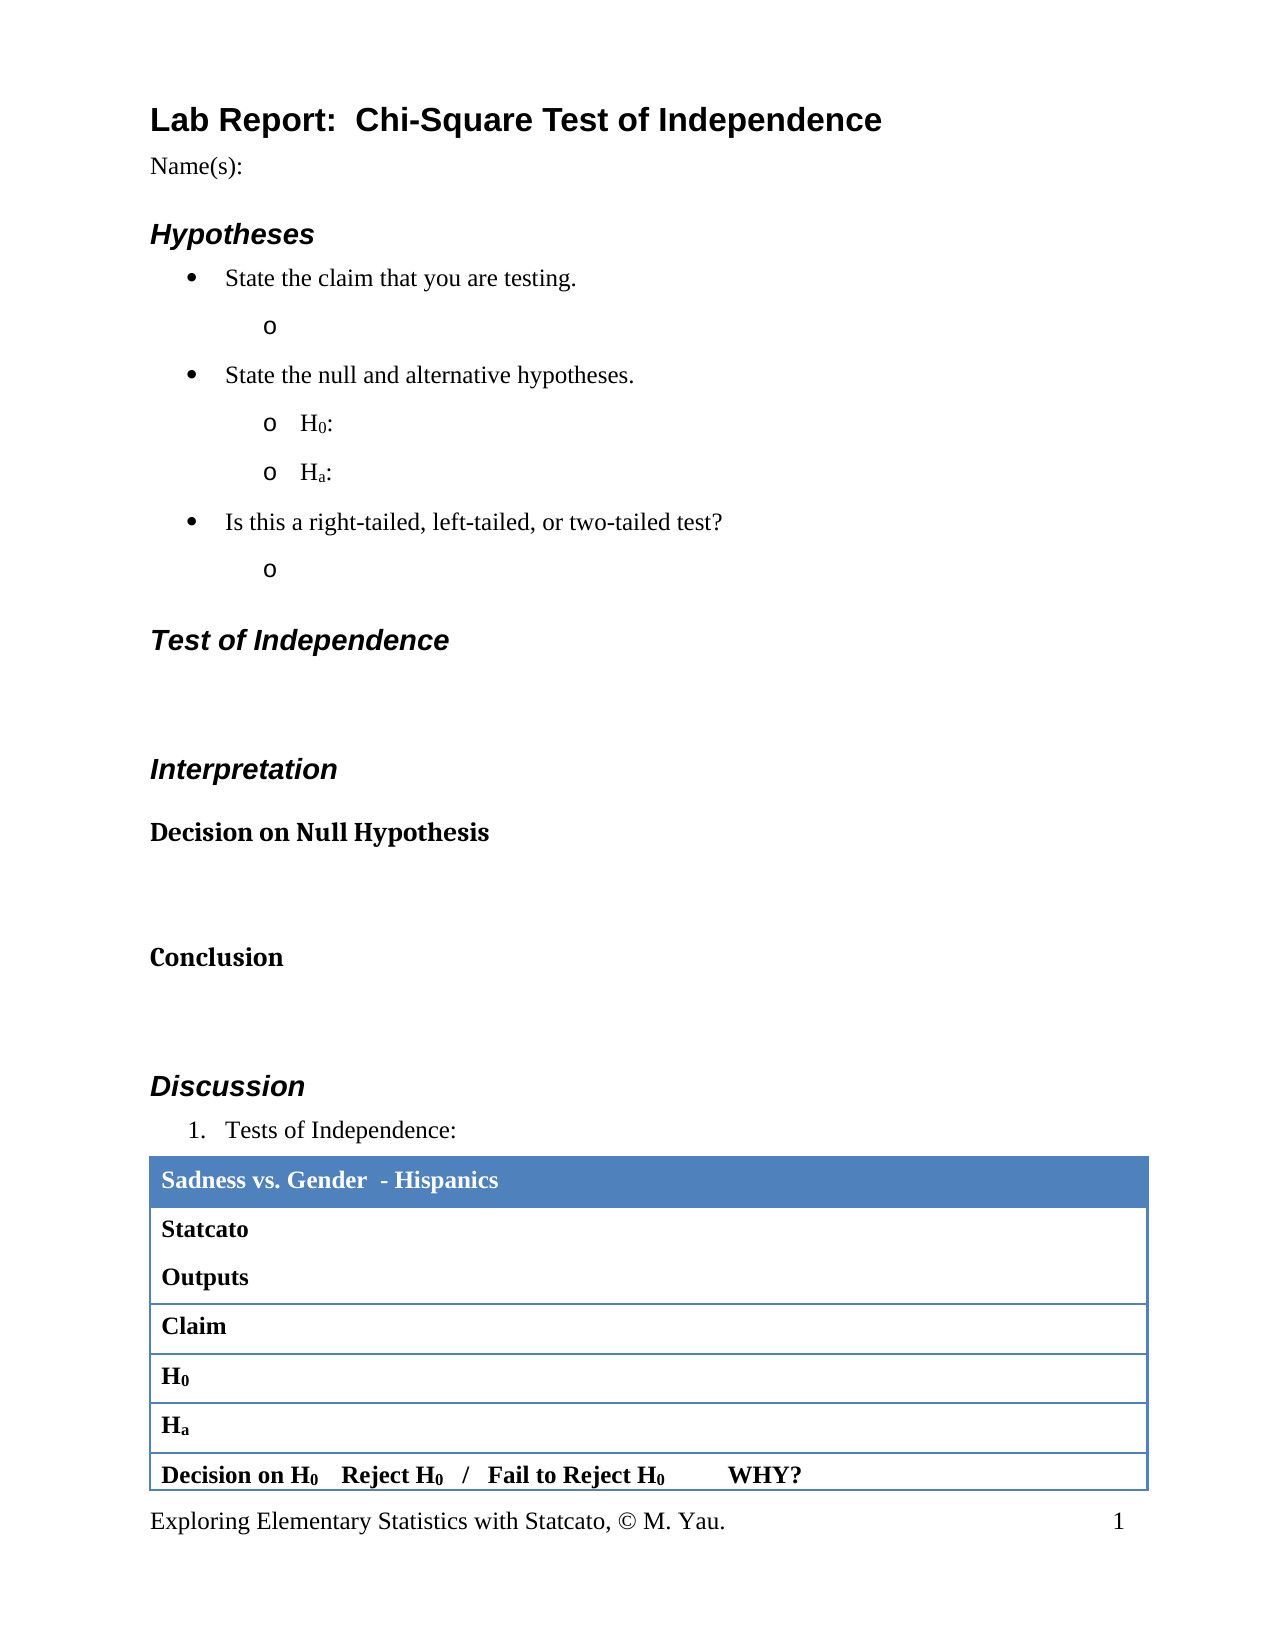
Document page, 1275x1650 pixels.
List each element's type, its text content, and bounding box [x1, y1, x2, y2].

list Tests of Independence: [187, 1115, 1125, 1144]
table_cell Decision on H0 [151, 1454, 330, 1489]
table_cell Ha [151, 1404, 330, 1452]
list State the null and alternative hypotheses. [187, 360, 1125, 389]
list H0: [262, 408, 1125, 439]
list State the claim that you are testing. [187, 263, 1125, 292]
table_header Sadness vs. Gender - Hispanics [151, 1159, 1146, 1206]
subtitle Interpretation [150, 752, 1125, 786]
list Is this a right-tailed, left-tailed, or two-tailed test? [187, 507, 1125, 536]
subtitle Lab Report: Chi-Square Test of Independence [150, 100, 1125, 138]
subtitle Hypotheses [150, 217, 1125, 251]
subtitle Conclusion [150, 942, 1125, 973]
text Name(s): [150, 151, 1125, 180]
table_cell H0 [151, 1355, 330, 1402]
table_cell Reject H0 / Fail to Reject H0 WHY? [330, 1454, 1146, 1489]
subtitle Decision on Null Hypothesis [150, 817, 1125, 848]
table_cell [330, 1355, 1146, 1402]
table_cell [330, 1208, 1146, 1303]
table_cell [330, 1305, 1146, 1353]
table_cell Statcato Outputs [151, 1208, 330, 1303]
subtitle Test of Independence [150, 623, 1125, 656]
table_cell [330, 1404, 1146, 1452]
list Ha: [262, 457, 1125, 488]
subtitle Discussion [150, 1069, 1125, 1103]
table_cell Claim [151, 1305, 330, 1353]
